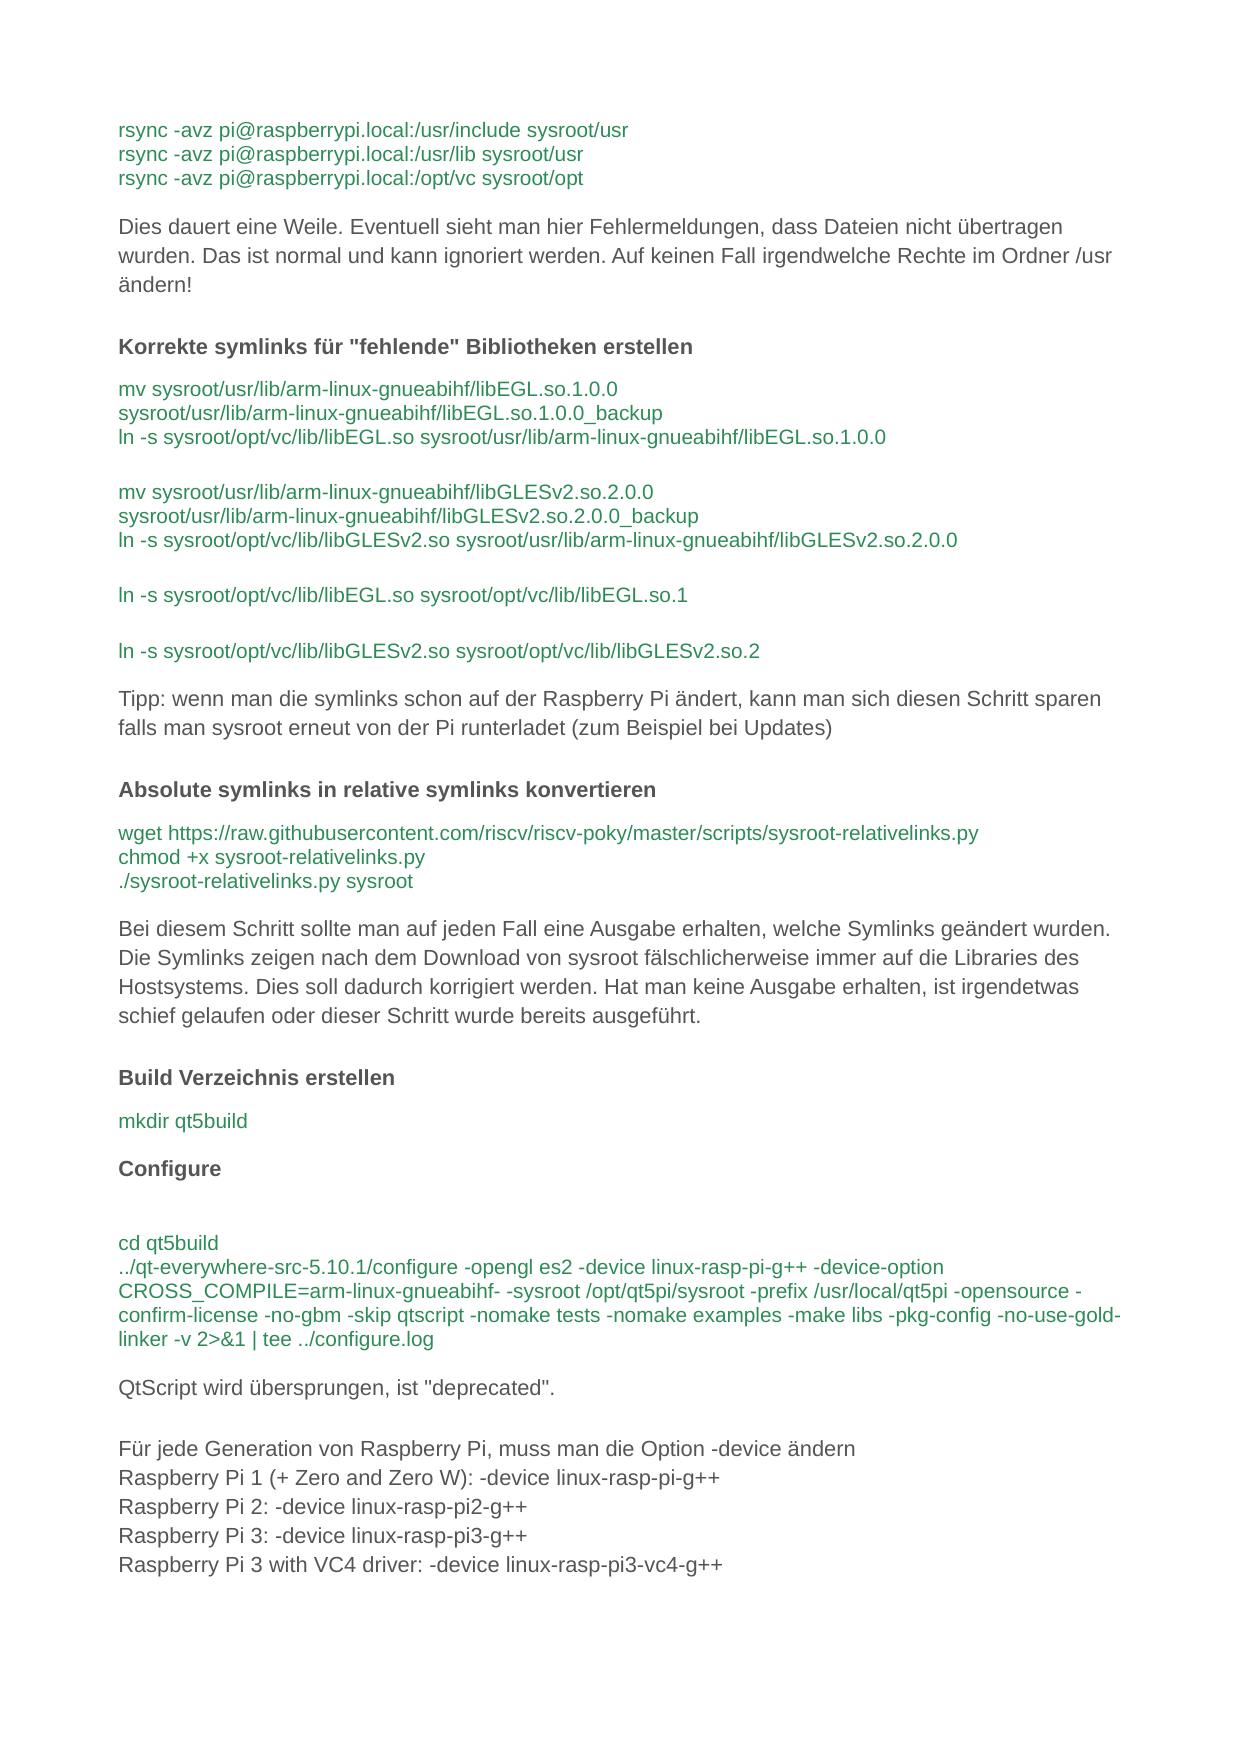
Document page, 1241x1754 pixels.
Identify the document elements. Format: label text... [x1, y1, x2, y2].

text Tipp: wenn man die symlinks schon auf der Raspberry Pi ändert, kann man sich diesen Schritt sparen falls man sysroot erneut von der Pi runterladet (zum Beispiel bei Updates) Absolute symlinks in relative symlinks konvertieren [118, 686, 1122, 802]
text Dies dauert eine Weile. Eventuell sieht man hier Fehlermeldungen, dass Dateien nicht übertragen wurden. Das ist normal und kann ignoriert werden. Auf keinen Fall irgendwelche Rechte im Ordner /usr ändern! Korrekte symlinks für "fehlende" Bibliotheken erstellen [118, 214, 1122, 359]
text ../qt-everywhere-src-5.10.1/configure -opengl es2 -device linux-rasp-pi-g++ -device-option CROSS_COMPILE=arm-linux-gnueabihf- -sysroot /opt/qt5pi/sysroot -prefix /usr/local/qt5pi -opensource -confirm-license -no-gbm -skip qtscript -nomake tests -nomake examples -make libs -pkg-config -no-use-gold-linker -v 2>&1 | tee ../configure.log [118, 1255, 1122, 1351]
text ln -s sysroot/opt/vc/lib/libGLESv2.so sysroot/usr/lib/arm-linux-gnueabihf/libGLESv2.so.2.0.0 [118, 528, 1122, 552]
text rsync -avz pi@raspberrypi.local:/usr/lib sysroot/usr [118, 142, 1122, 166]
text mv sysroot/usr/lib/arm-linux-gnueabihf/libEGL.so.1.0.0 sysroot/usr/lib/arm-linux-gnueabihf/libEGL.so.1.0.0_backup [118, 377, 1122, 425]
text ln -s sysroot/opt/vc/lib/libEGL.so sysroot/opt/vc/lib/libEGL.so.1 [118, 583, 1122, 607]
text ln -s sysroot/opt/vc/lib/libGLESv2.so sysroot/opt/vc/lib/libGLESv2.so.2 [118, 638, 1122, 662]
text ./sysroot-relativelinks.py sysroot [118, 868, 1122, 892]
text chmod +x sysroot-relativelinks.py [118, 844, 1122, 868]
text rsync -avz pi@raspberrypi.local:/usr/include sysroot/usr [118, 118, 1122, 142]
text QtScript wird übersprungen, ist "deprecated". Für jede Generation von Raspberry Pi, muss man die Option -device ändern Raspberry Pi 1 (+ Zero and Zero W): -device linux-rasp-pi-g++ Raspberry Pi 2: -device linux-rasp-pi2-g++ Raspberry Pi 3: -device linux-rasp-pi3-g++ Raspberry Pi 3 with VC4 driver: -device linux-rasp-pi3-vc4-g++ [118, 1374, 1122, 1577]
text Bei diesem Schritt sollte man auf jeden Fall eine Ausgabe erhalten, welche Symlinks geändert wurden. Die Symlinks zeigen nach dem Download von sysroot fälschlicherweise immer auf die Libraries des Hostsystems. Dies soll dadurch korrigiert werden. Hat man keine Ausgabe erhalten, ist irgendetwas schief gelaufen oder dieser Schritt wurde bereits ausgeführt. Build Verzeichnis erstellen [118, 916, 1122, 1090]
text ln -s sysroot/opt/vc/lib/libEGL.so sysroot/usr/lib/arm-linux-gnueabihf/libEGL.so.1.0.0 [118, 425, 1122, 449]
text cd qt5build [118, 1231, 1122, 1255]
text mv sysroot/usr/lib/arm-linux-gnueabihf/libGLESv2.so.2.0.0 sysroot/usr/lib/arm-linux-gnueabihf/libGLESv2.so.2.0.0_backup [118, 480, 1122, 528]
text mkdir qt5build [118, 1108, 1122, 1132]
text Configure [118, 1156, 1122, 1181]
text rsync -avz pi@raspberrypi.local:/opt/vc sysroot/opt [118, 166, 1122, 190]
text wget https://raw.githubusercontent.com/riscv/riscv-poky/master/scripts/sysroot-relativelinks.py [118, 821, 1122, 844]
